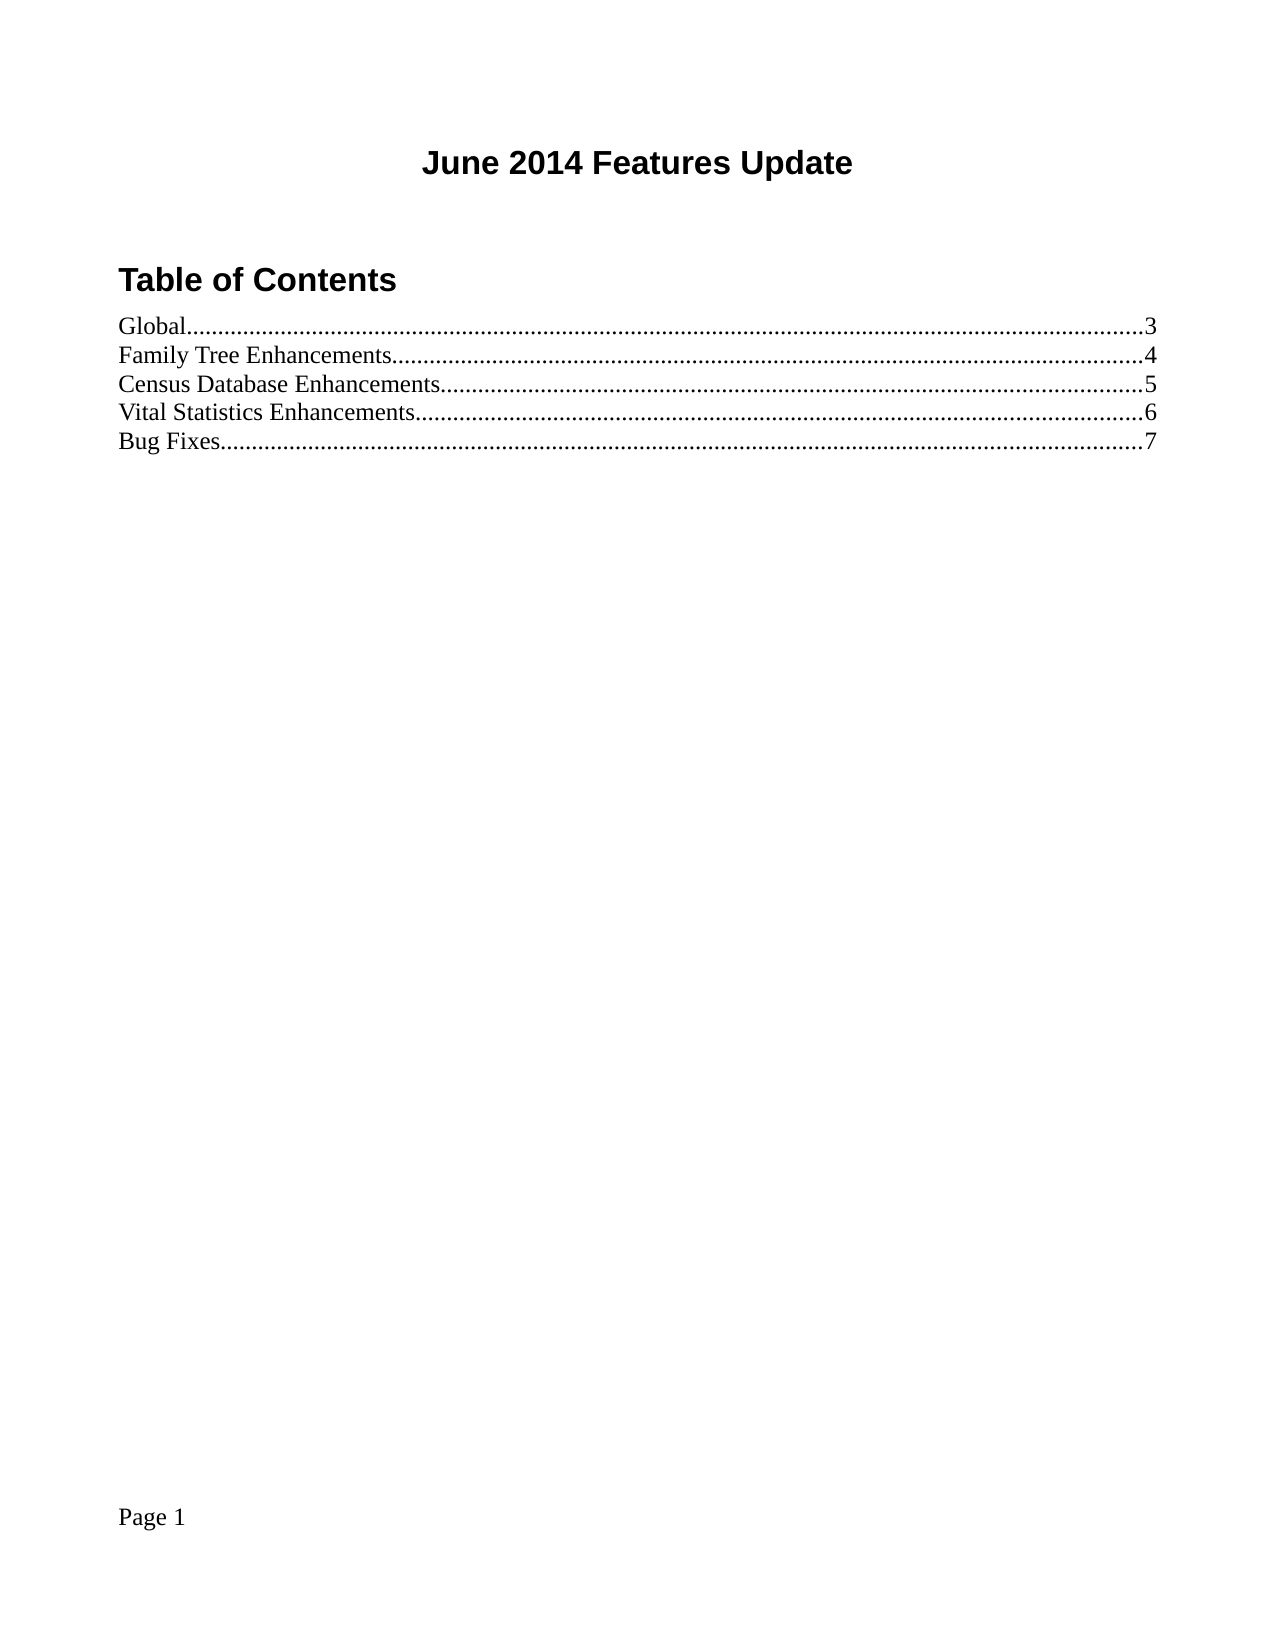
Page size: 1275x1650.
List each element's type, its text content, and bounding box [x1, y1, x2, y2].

text Bug Fixes 7 [118, 426, 1157, 455]
subtitle Table of Contents [118, 260, 1157, 299]
text Global 3 [118, 311, 1157, 340]
text Census Database Enhancements 5 [118, 369, 1157, 397]
text Family Tree Enhancements 4 [118, 340, 1157, 369]
text Vital Statistics Enhancements 6 [118, 397, 1157, 426]
subtitle June 2014 Features Update [118, 143, 1157, 182]
